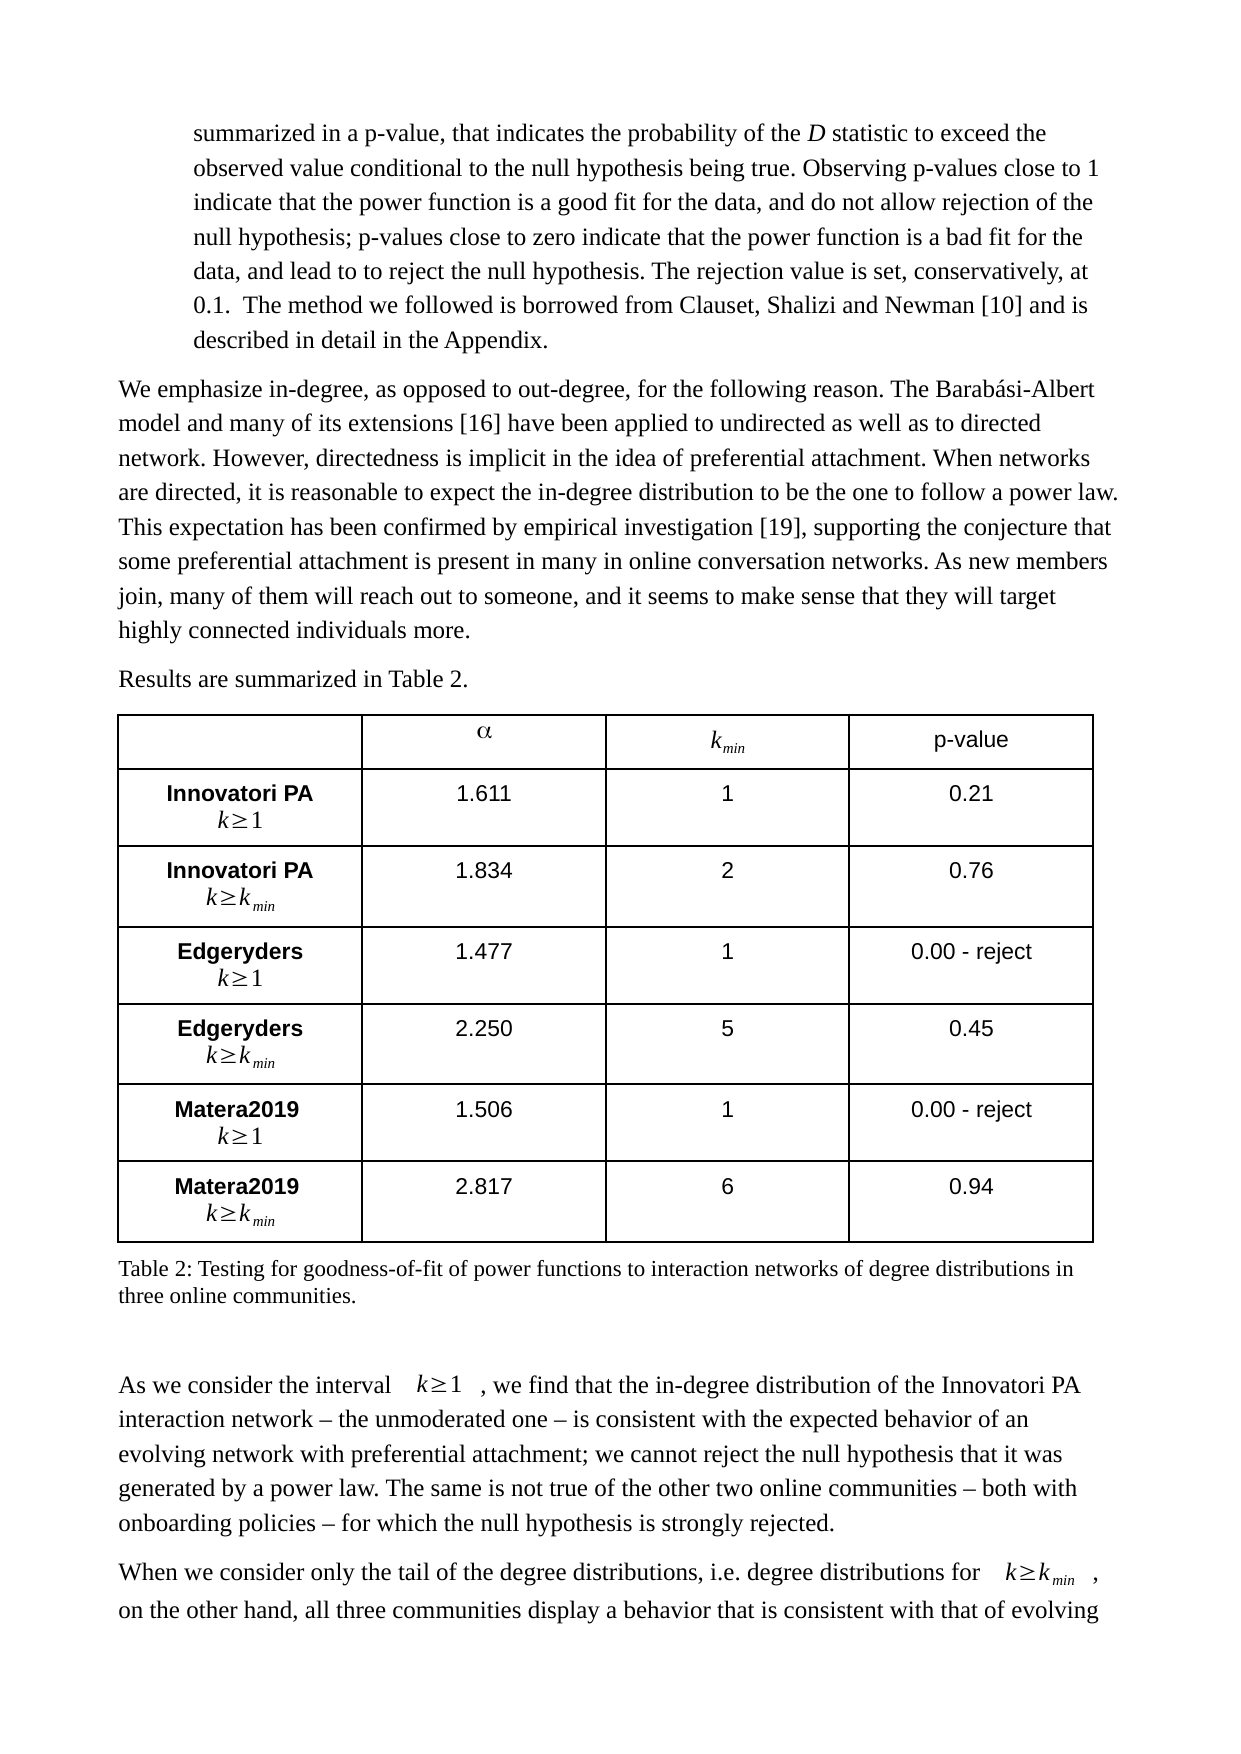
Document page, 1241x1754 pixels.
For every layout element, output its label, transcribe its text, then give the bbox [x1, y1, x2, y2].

text When we consider only the tail of the degree distributions, i.e. degree distributions for , on the other hand, all three communities display a behavior that is consistent with that of evolving [118, 1557, 1122, 1624]
table_cell 1 [607, 770, 848, 845]
table_cell 1 [607, 1085, 848, 1160]
text We emphasize in-degree, as opposed to out-degree, for the following reason. The Barabási-Albert model and many of its extensions [16] have been applied to undirected as well as to directed network. However, directedness is implicit in the idea of preferential attachment. When networks are directed, it is reasonable to expect the in-degree distribution to be the one to follow a power law. This expectation has been confirmed by empirical investigation [19], supporting the conjecture that some preferential attachment is present in many in online conversation networks. As new members join, many of them will reach out to someone, and it seems to make sense that they will target highly connected individuals more. [118, 374, 1122, 644]
table_cell 0.45 [850, 1005, 1092, 1083]
table_cell Edgeryders [119, 1005, 361, 1083]
table_cell 1.506 [363, 1085, 605, 1160]
table_cell 0.94 [850, 1162, 1092, 1241]
table_header [607, 716, 848, 768]
table_cell 2 [607, 847, 848, 926]
text Results are summarized in Table 2. [118, 664, 1122, 693]
table_cell 2.817 [363, 1162, 605, 1241]
text Table 2: Testing for goodness-of-fit of power functions to interaction networks of degree distributions in three online communities. [118, 1256, 1122, 1308]
table_cell 1.611 [363, 770, 605, 845]
table_cell 1.834 [363, 847, 605, 926]
table_cell Edgeryders [119, 928, 361, 1002]
table_cell Innovatori PA [119, 770, 361, 845]
table_header [119, 716, 361, 768]
table_cell 1.477 [363, 928, 605, 1002]
table_cell 0.76 [850, 847, 1092, 926]
table_cell 0.00 - reject [850, 1085, 1092, 1160]
table_header [363, 716, 605, 768]
table_header p-value [850, 716, 1092, 768]
table_cell Matera2019 [119, 1085, 361, 1160]
table_cell 6 [607, 1162, 848, 1241]
table_cell 0.00 - reject [850, 928, 1092, 1002]
table_cell 0.21 [850, 770, 1092, 845]
table_cell 1 [607, 928, 848, 1002]
table_cell 5 [607, 1005, 848, 1083]
text As we consider the interval , we find that the in-degree distribution of the Innovatori PA interaction network – the unmoderated one – is consistent with the expected behavior of an evolving network with preferential attachment; we cannot reject the null hypothesis that it was generated by a power law. The same is not true of the other two online communities – both with onboarding policies – for which the null hypothesis is strongly rejected. [118, 1370, 1122, 1536]
list summarized in a p-value, that indicates the probability of the D statistic to exceed the observed value conditional to the null hypothesis being true. Observing p-values close to 1 indicate that the power function is a good fit for the data, and do not allow rejection of the null hypothesis; p-values close to zero indicate that the power function is a bad fit for the data, and lead to to reject the null hypothesis. The rejection value is set, conservatively, at 0.1. The method we followed is borrowed from Clauset, Shalizi and Newman [10] and is described in detail in the Appendix. [156, 118, 1122, 354]
table_cell Innovatori PA [119, 847, 361, 926]
table_cell Matera2019 [119, 1162, 361, 1241]
table_cell 2.250 [363, 1005, 605, 1083]
